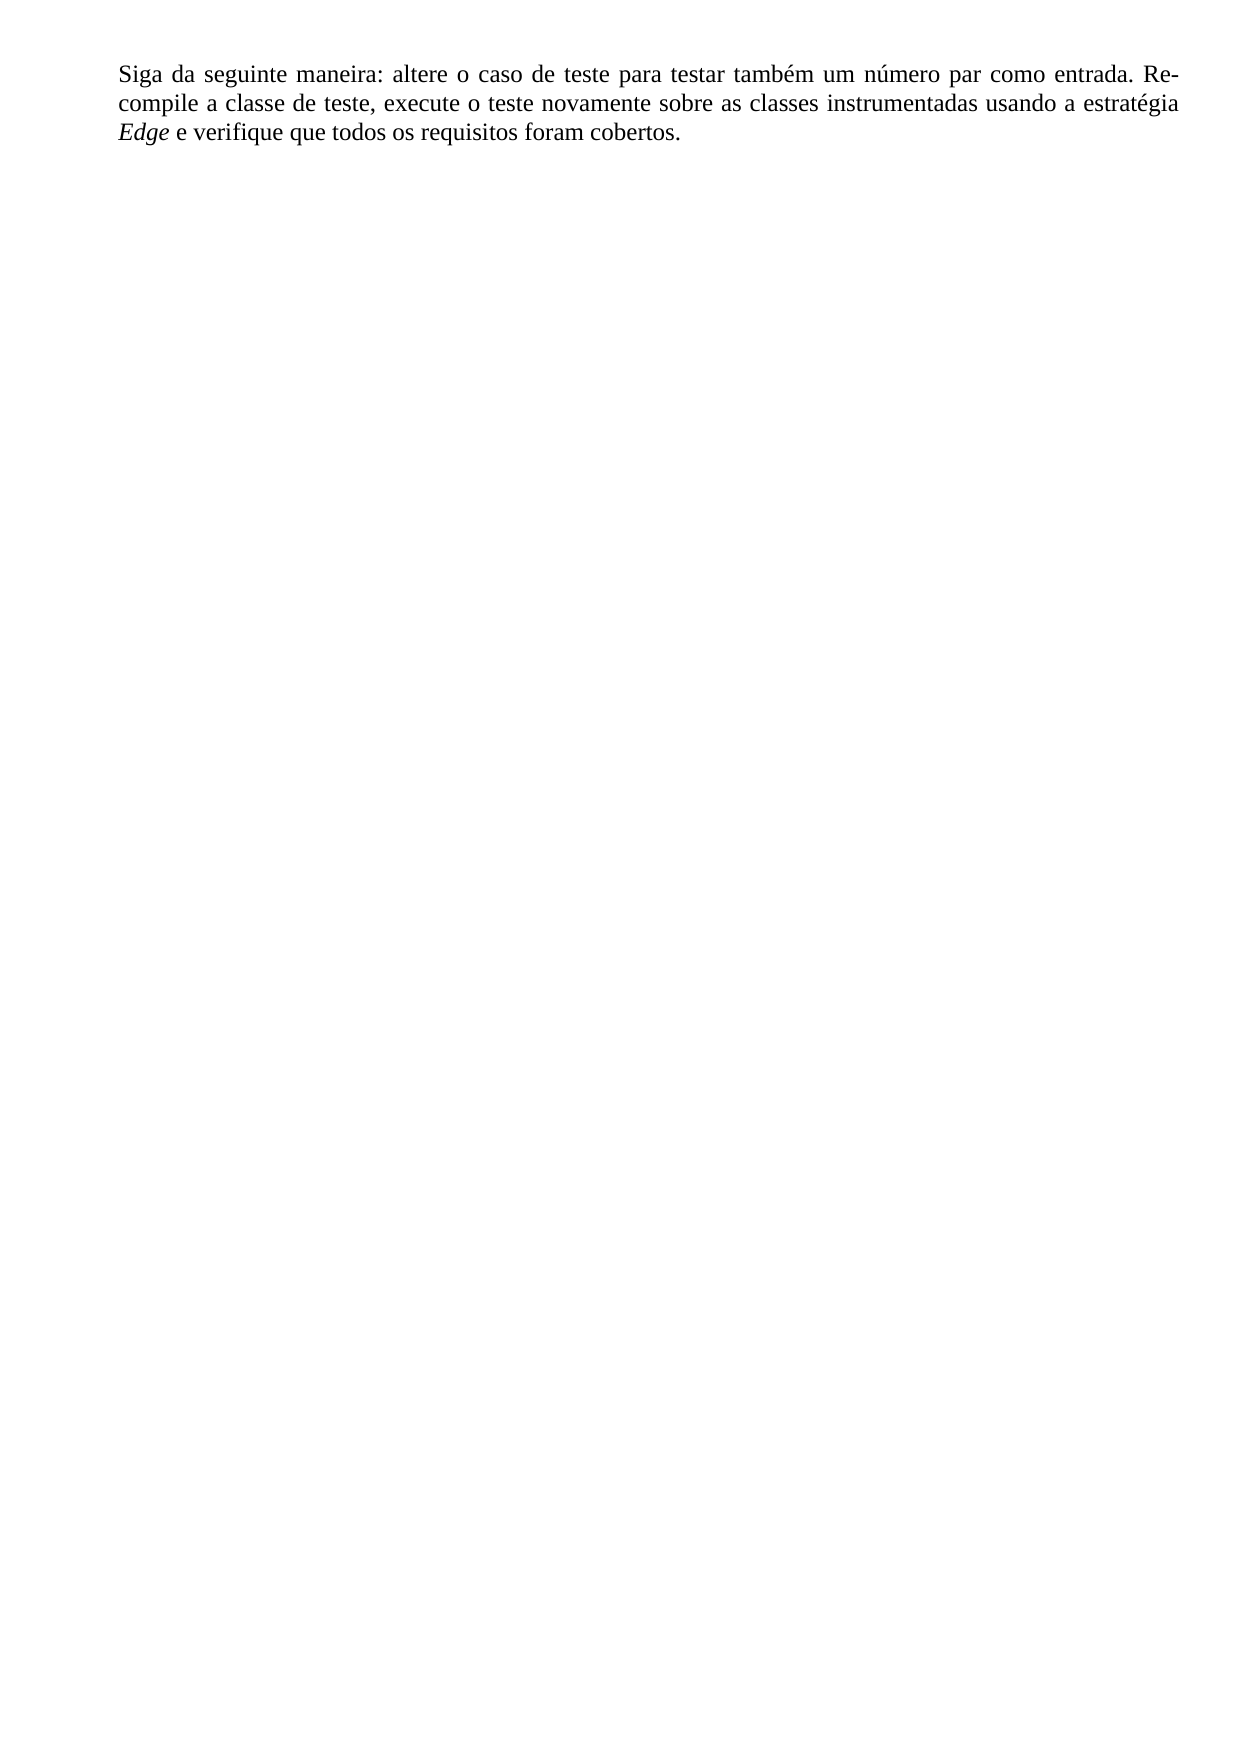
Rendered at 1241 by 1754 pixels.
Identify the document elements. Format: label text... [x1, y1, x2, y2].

text Siga da seguinte maneira: altere o caso de teste para testar também um número par como entrada. Re-compile a classe de teste, execute o teste novamente sobre as classes instrumentadas usando a estratégia Edge e verifique que todos os requisitos foram cobertos. [118, 59, 1181, 145]
